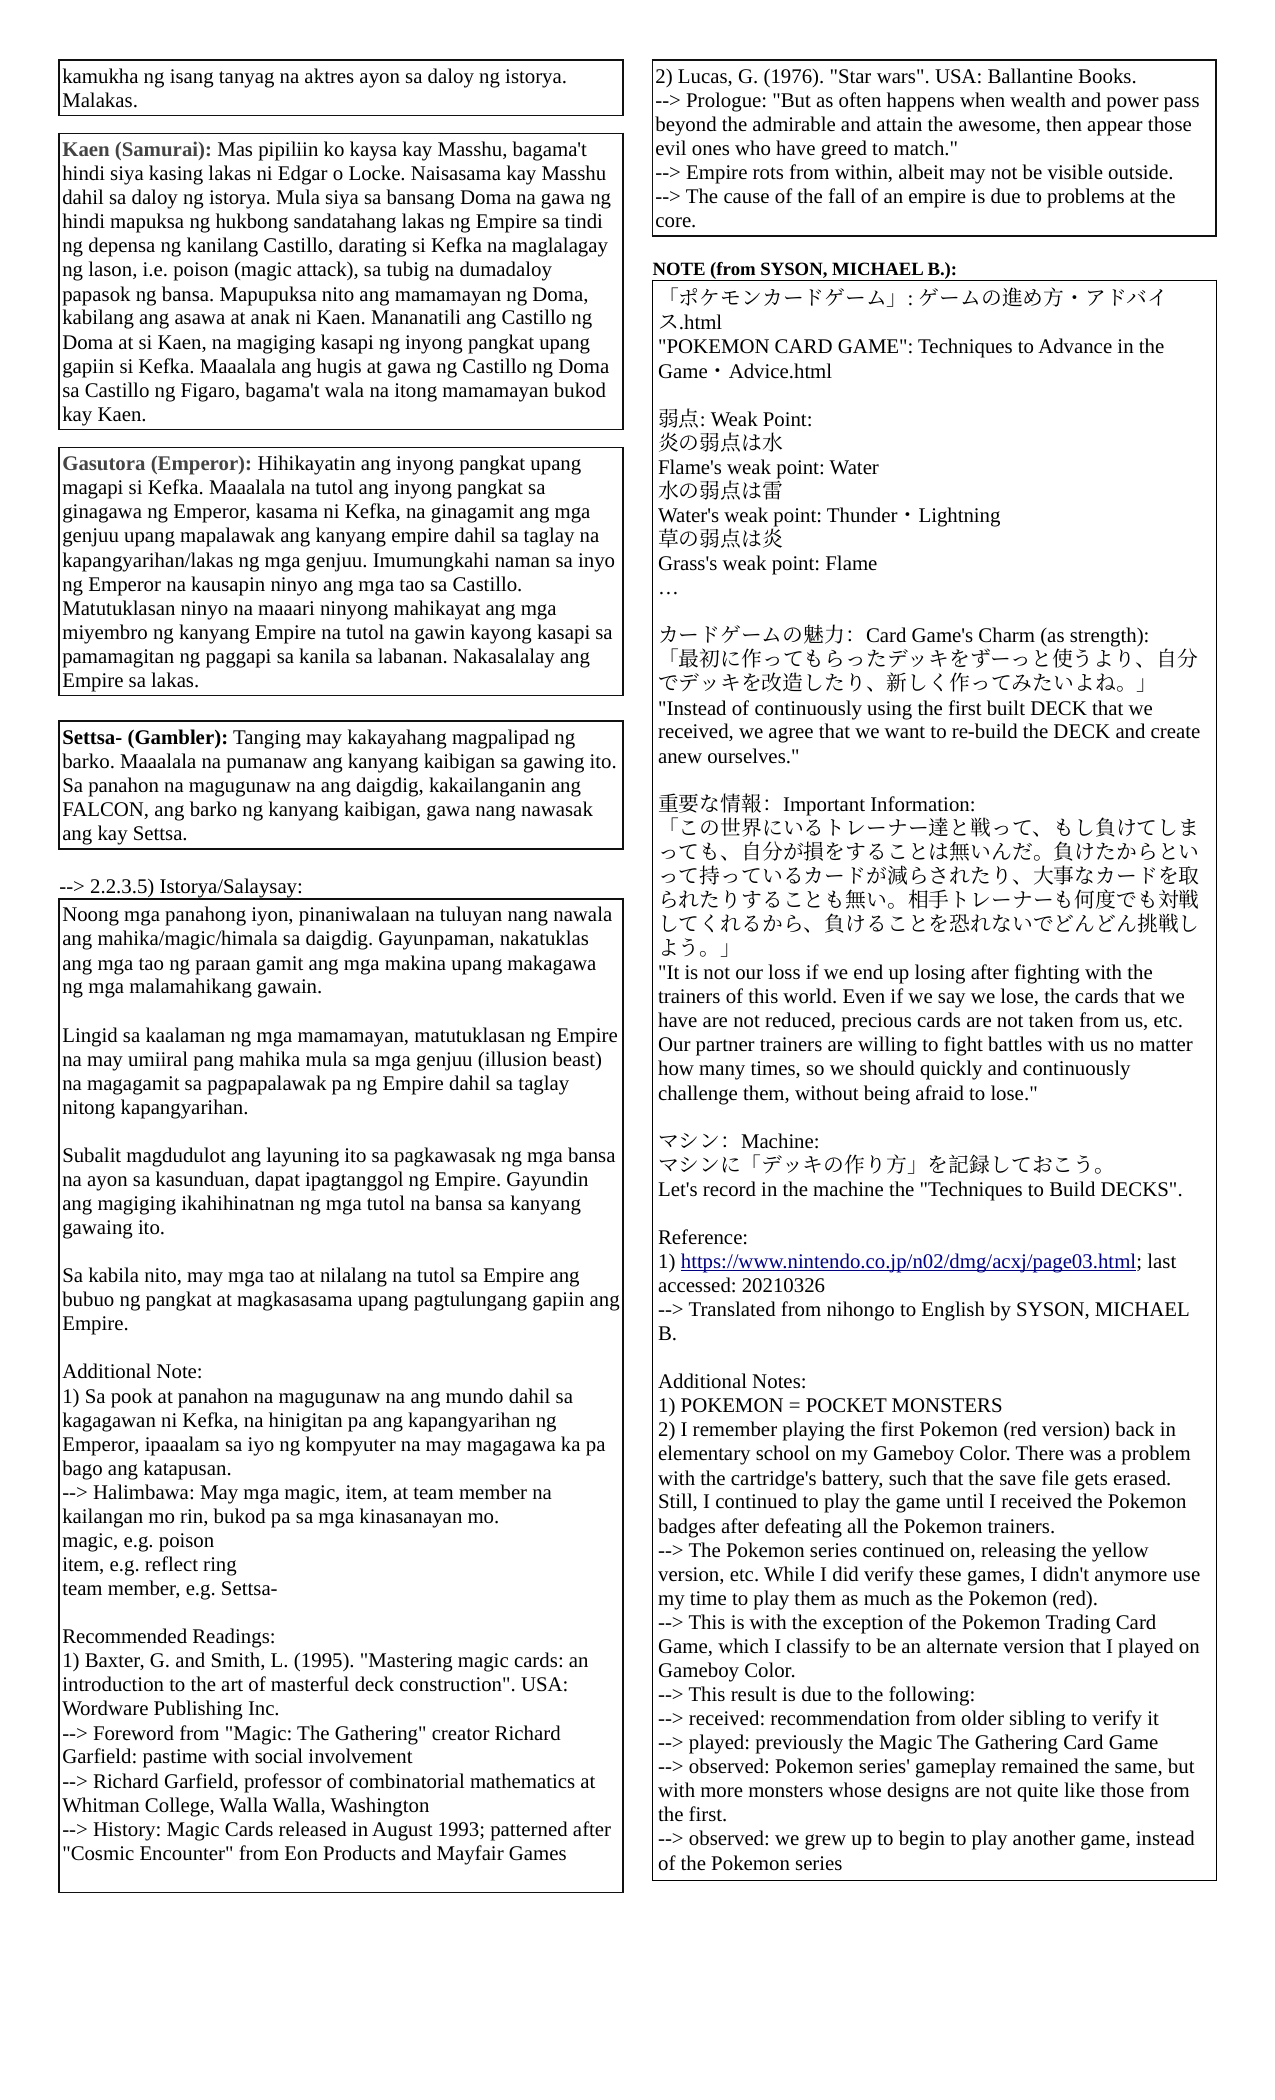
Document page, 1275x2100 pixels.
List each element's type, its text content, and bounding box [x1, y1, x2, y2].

table_header 「ポケモンカードゲーム」: ゲームの進め方・アドバイス.html "POKEMON CARD GAME": Techniques to Advance in the Game・Advice.html 弱点: Weak Point: 炎の弱点は水 Flame's weak point: Water 水の弱点は雷 Water's weak point: Thunder・Lightning 草の弱点は炎 Grass's weak point: Flame … カードゲームの魅力：Card Game's Charm (as strength): 「最初に作ってもらったデッキをずーっと使うより、自分でデッキを改造したり、新しく作ってみたいよね。」 "Instead of continuously using the first built DECK that we received, we agree that we want to re-build the DECK and create anew ourselves." 重要な情報：Important Information: 「この世界にいるトレーナー達と戦って、もし負けてしまっても、自分が損をすることは無いんだ。負けたからといって持っているカードが減らされたり、大事なカードを取られたりすることも無い。相手トレーナーも何度でも対戦してくれるから、負けることを恐れないでどんどん挑戦しよう。」 "It is not our loss if we end up losing after fighting with the trainers of this world. Even if we say we lose, the cards that we have are not reduced, precious cards are not taken from us, etc. Our partner trainers are willing to fight battles with us no matter how many times, so we should quickly and continuously challenge them, without being afraid to lose." マシン：Machine: マシンに「デッキの作り方」を記録しておこう。 Let's record in the machine the "Techniques to Build DECKS". Reference: 1) https://www.nintendo.co.jp/n02/dmg/acxj/page03.html; last accessed: 20210326 --> Translated from nihongo to English by SYSON, MICHAEL B. Additional Notes: 1) POKEMON = POCKET MONSTERS 2) I remember playing the first Pokemon (red version) back in elementary school on my Gameboy Color. There was a problem with the cartridge's battery, such that the save file gets erased. Still, I continued to play the game until I received the Pokemon badges after defeating all the Pokemon trainers. --> The Pokemon series continued on, releasing the yellow version, etc. While I did verify these games, I didn't anymore use my time to play them as much as the Pokemon (red). --> This is with the exception of the Pokemon Trading Card Game, which I classify to be an alternate version that I played on Gameboy Color. --> This result is due to the following: --> received: recommendation from older sibling to verify it --> played: previously the Magic The Gathering Card Game --> observed: Pokemon series' gameplay remained the same, but with more monsters whose designs are not quite like those from the first. --> observed: we grew up to begin to play another game, instead of the Pokemon series [653, 281, 1216, 1880]
table_header Noong mga panahong iyon, pinaniwalaan na tuluyan nang nawala ang mahika/magic/himala sa daigdig. Gayunpaman, nakatuklas ang mga tao ng paraan gamit ang mga makina upang makagawa ng mga malamahikang gawain. Lingid sa kaalaman ng mga mamamayan, matutuklasan ng Empire na may umiiral pang mahika mula sa mga genjuu (illusion beast) na magagamit sa pagpapalawak pa ng Empire dahil sa taglay nitong kapangyarihan. Subalit magdudulot ang layuning ito sa pagkawasak ng mga bansa na ayon sa kasunduan, dapat ipagtanggol ng Empire. Gayundin ang magiging ikahihinatnan ng mga tutol na bansa sa kanyang gawaing ito. Sa kabila nito, may mga tao at nilalang na tutol sa Empire ang bubuo ng pangkat at magkasasama upang pagtulungang gapiin ang Empire. Additional Note: 1) Sa pook at panahon na magugunaw na ang mundo dahil sa kagagawan ni Kefka, na hinigitan pa ang kapangyarihan ng Emperor, ipaaalam sa iyo ng kompyuter na may magagawa ka pa bago ang katapusan. --> Halimbawa: May mga magic, item, at team member na kailangan mo rin, bukod pa sa mga kinasanayan mo. magic, e.g. poison item, e.g. reflect ring team member, e.g. Settsa- Recommended Readings: 1) Baxter, G. and Smith, L. (1995). "Mastering magic cards: an introduction to the art of masterful deck construction". USA: Wordware Publishing Inc. --> Foreword from "Magic: The Gathering" creator Richard Garfield: pastime with social involvement --> Richard Garfield, professor of combinatorial mathematics at Whitman College, Walla Walla, Washington --> History: Magic Cards released in August 1993; patterned after "Cosmic Encounter" from Eon Products and Mayfair Games [60, 900, 622, 1892]
text NOTE (from SYSON, MICHAEL B.): [652, 258, 1216, 279]
text --> 2.2.3.5) Istorya/Salaysay: [59, 874, 623, 898]
table_header 2) Lucas, G. (1976). "Star wars". USA: Ballantine Books. --> Prologue: "But as often happens when wealth and power pass beyond the admirable and attain the awesome, then appear those evil ones who have greed to match." --> Empire rots from within, albeit may not be visible outside. --> The cause of the fall of an empire is due to problems at the core. [653, 61, 1215, 235]
table_header kamukha ng isang tanyag na aktres ayon sa daloy ng istorya. Malakas. [60, 61, 622, 114]
table_header Kaen (Samurai): Mas pipiliin ko kaysa kay Masshu, bagama't hindi siya kasing lakas ni Edgar o Locke. Naisasama kay Masshu dahil sa daloy ng istorya. Mula siya sa bansang Doma na gawa ng hindi mapuksa ng hukbong sandatahang lakas ng Empire sa tindi ng depensa ng kanilang Castillo, darating si Kefka na maglalagay ng lason, i.e. poison (magic attack), sa tubig na dumadaloy papasok ng bansa. Mapupuksa nito ang mamamayan ng Doma, kabilang ang asawa at anak ni Kaen. Mananatili ang Castillo ng Doma at si Kaen, na magiging kasapi ng inyong pangkat upang gapiin si Kefka. Maaalala ang hugis at gawa ng Castillo ng Doma sa Castillo ng Figaro, bagama't wala na itong mamamayan bukod kay Kaen. [60, 134, 622, 429]
table_header Settsa- (Gambler): Tanging may kakayahang magpalipad ng barko. Maaalala na pumanaw ang kanyang kaibigan sa gawing ito. Sa panahon na magugunaw na ang daigdig, kakailanganin ang FALCON, ang barko ng kanyang kaibigan, gawa nang nawasak ang kay Settsa. [60, 722, 622, 848]
table_header Gasutora (Emperor): Hihikayatin ang inyong pangkat upang magapi si Kefka. Maaalala na tutol ang inyong pangkat sa ginagawa ng Emperor, kasama ni Kefka, na ginagamit ang mga genjuu upang mapalawak ang kanyang empire dahil sa taglay na kapangyarihan/lakas ng mga genjuu. Imumungkahi naman sa inyo ng Emperor na kausapin ninyo ang mga tao sa Castillo. Matutuklasan ninyo na maaari ninyong mahikayat ang mga miyembro ng kanyang Empire na tutol na gawin kayong kasapi sa pamamagitan ng paggapi sa kanila sa labanan. Nakasalalay ang Empire sa lakas. [60, 448, 622, 695]
